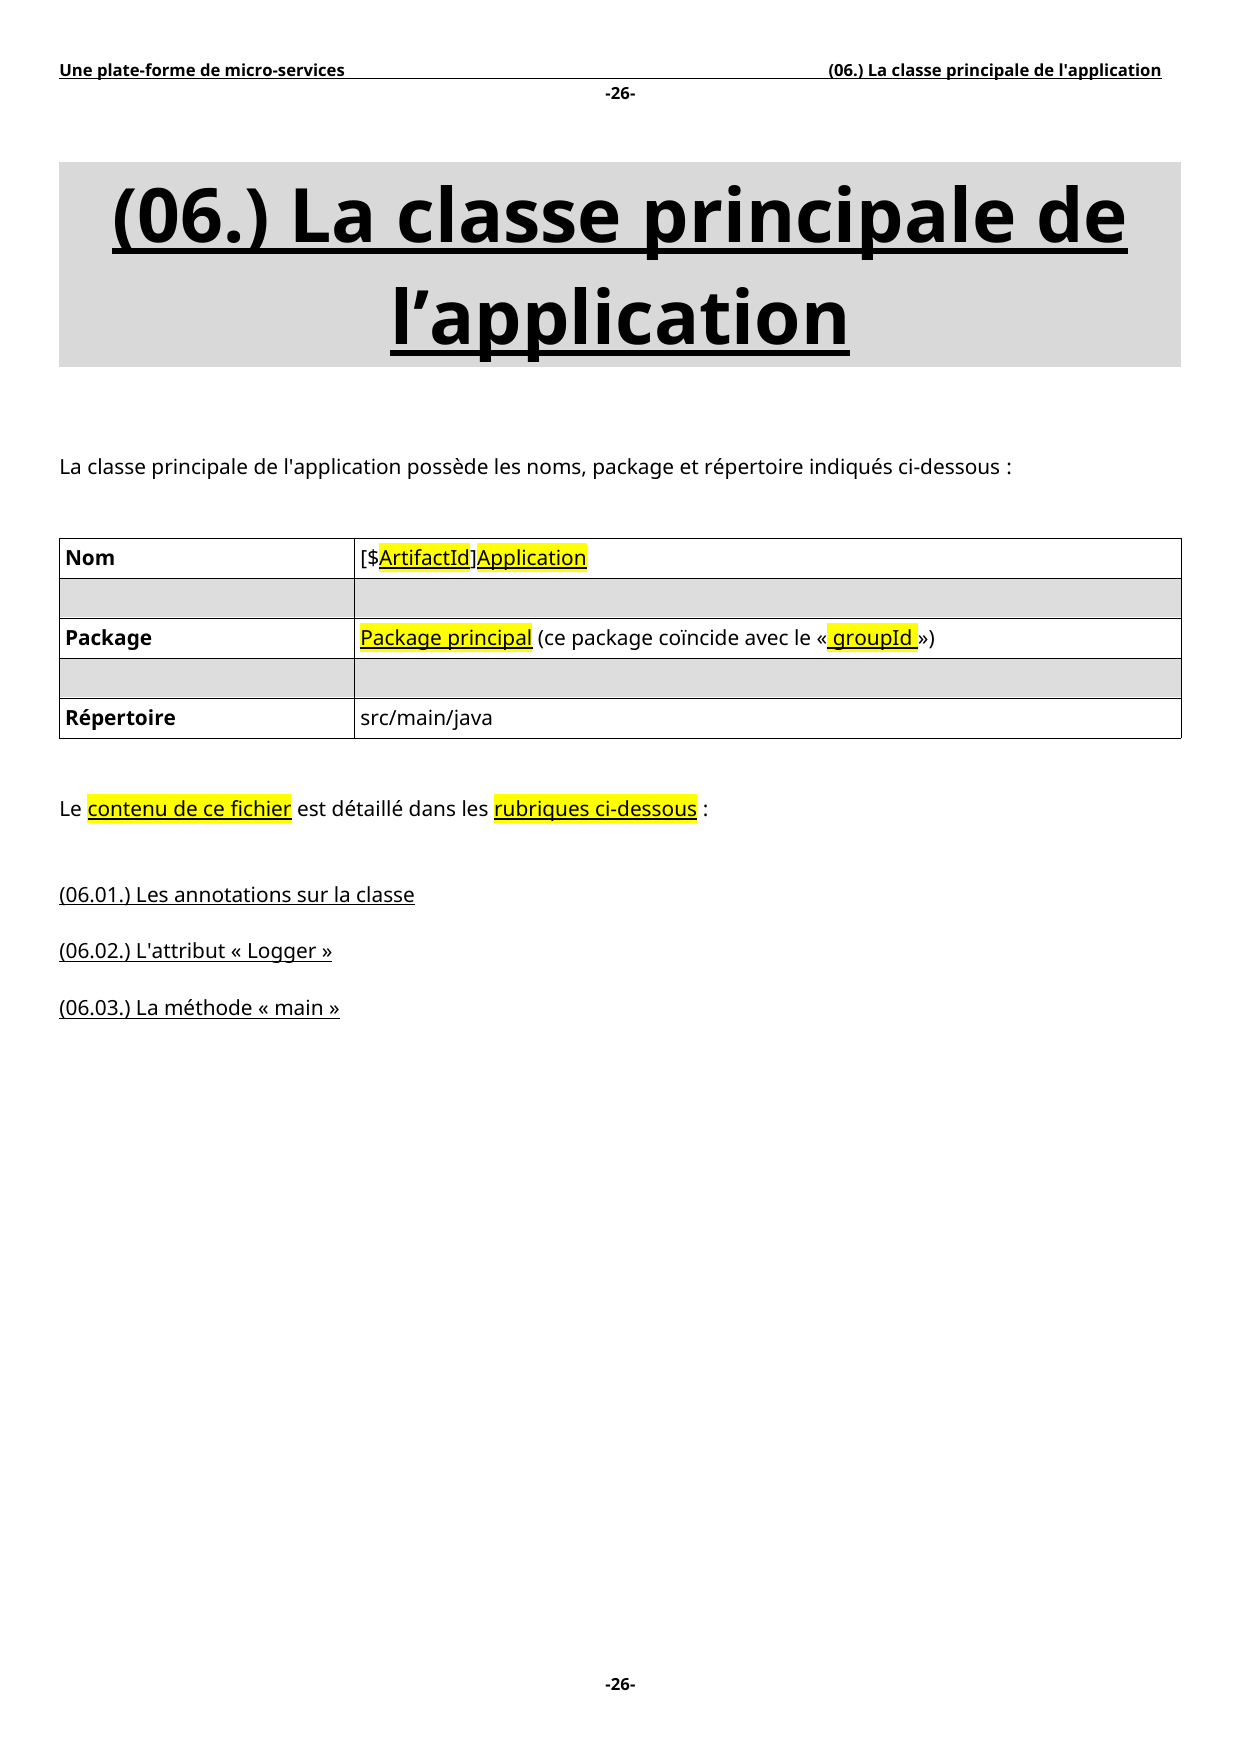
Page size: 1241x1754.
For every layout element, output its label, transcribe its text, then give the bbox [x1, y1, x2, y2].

table_cell [60, 579, 354, 617]
table_cell Répertoire [60, 699, 354, 737]
table_cell Package principal (ce package coïncide avec le « groupId ») [355, 619, 1181, 657]
table_cell [355, 579, 1181, 617]
text Le contenu de ce fichier est détaillé dans les rubriques ci-dessous : [59, 794, 1181, 823]
text (06.) La classe principale de l’application [59, 162, 1181, 367]
table_cell src/main/java [355, 699, 1181, 737]
table_cell [60, 659, 354, 697]
text La classe principale de l'application possède les noms, package et répertoire indiqués ci-dessous : [59, 452, 1181, 481]
table_cell [355, 659, 1181, 697]
text (06.01.) Les annotations sur la classe [59, 880, 1181, 908]
text (06.03.) La méthode « main » [59, 993, 1181, 1022]
text (06.02.) L'attribut « Logger » [59, 937, 1181, 965]
table_header [$ArtifactId]Application [355, 539, 1181, 577]
table_header Nom [60, 539, 354, 577]
table_cell Package [60, 619, 354, 657]
